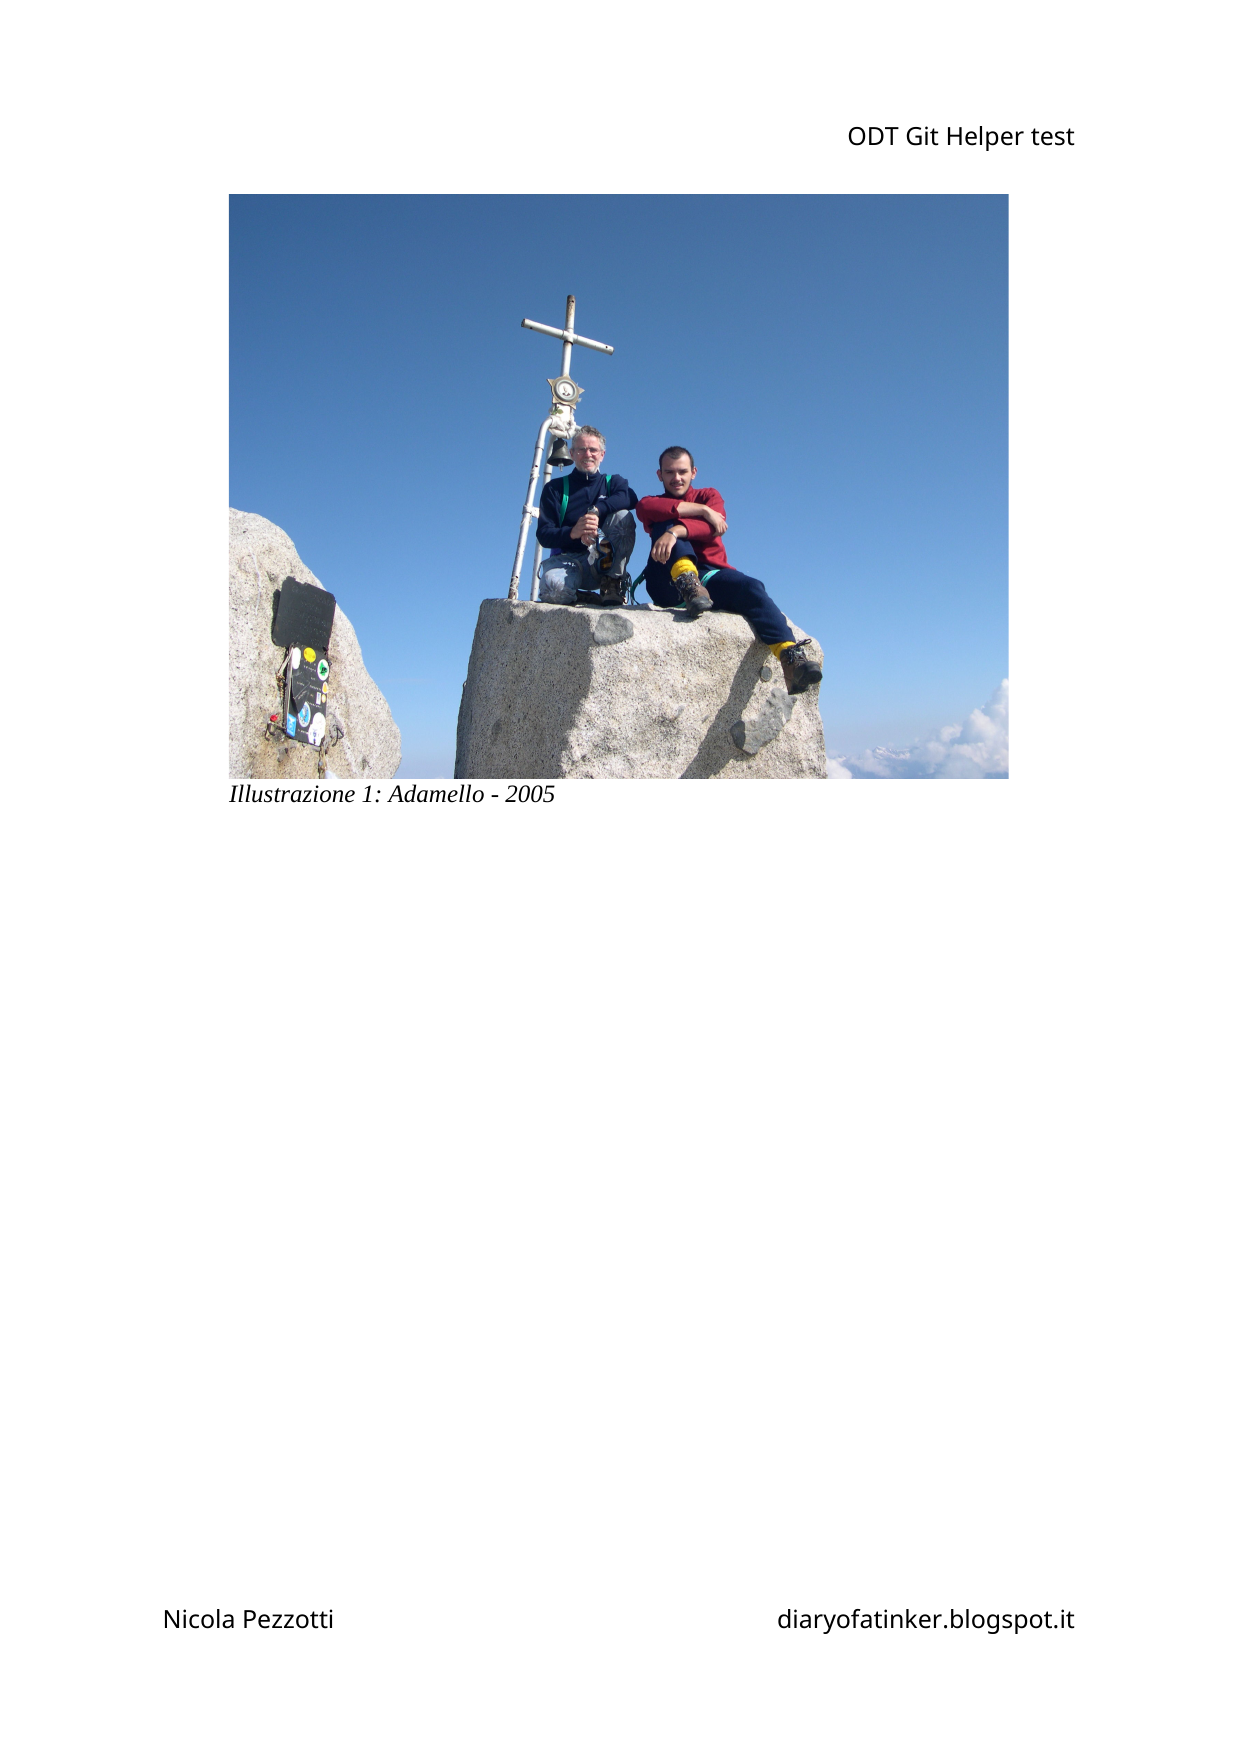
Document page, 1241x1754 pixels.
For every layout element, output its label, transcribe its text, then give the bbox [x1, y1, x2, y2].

picture [228, 194, 1009, 779]
text Illustrazione 1: Adamello - 2005 [229, 779, 1009, 808]
